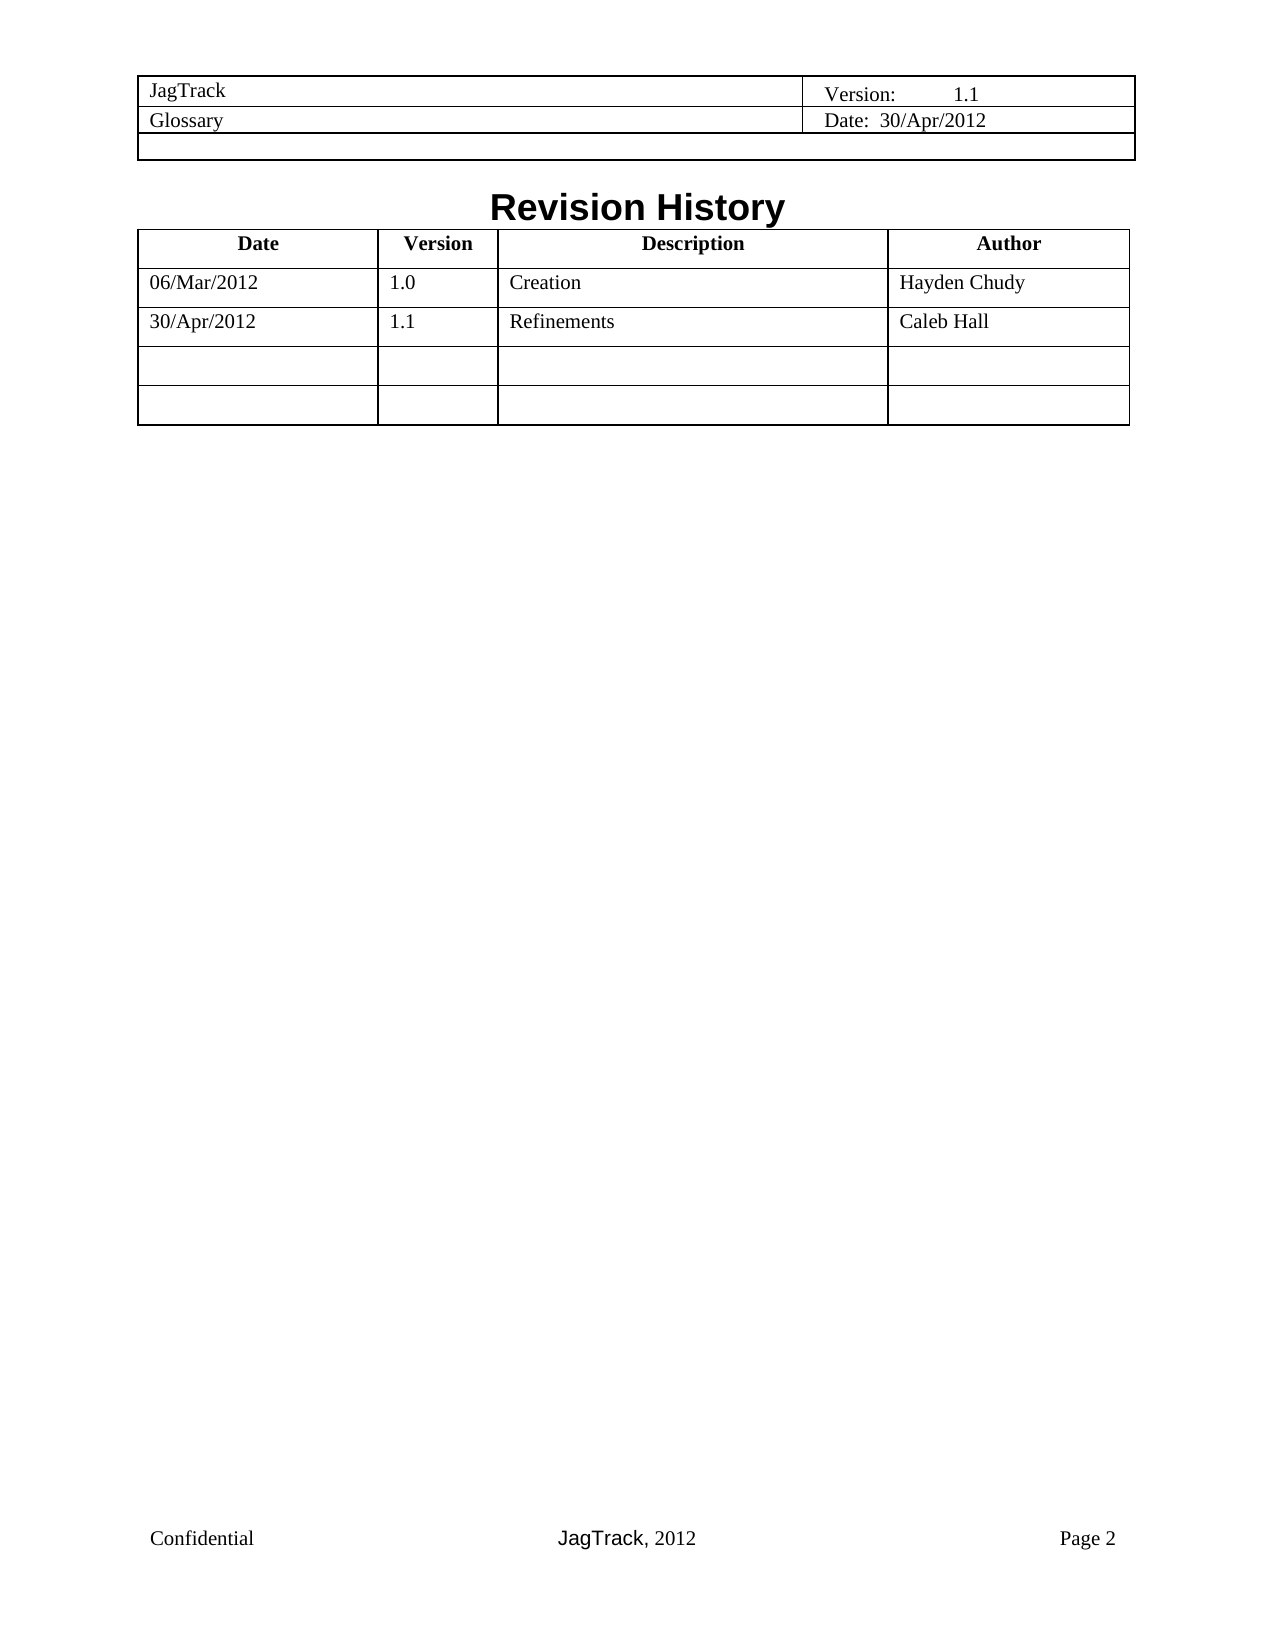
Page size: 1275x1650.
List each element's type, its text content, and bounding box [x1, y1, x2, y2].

table_cell 1.1 [379, 308, 497, 346]
table_header Author [889, 230, 1129, 268]
table_cell [379, 347, 497, 385]
table_cell 30/Apr/2012 [139, 308, 377, 346]
table_header Date [139, 230, 377, 268]
table_header Description [499, 230, 887, 268]
table_cell 1.0 [379, 269, 497, 307]
table_cell Refinements [499, 308, 887, 346]
table_cell [139, 386, 377, 424]
table_cell 06/Mar/2012 [139, 269, 377, 307]
table_cell [499, 347, 887, 385]
subtitle Revision History [150, 185, 1125, 228]
table_cell Hayden Chudy [889, 269, 1129, 307]
table_cell [379, 386, 497, 424]
table_cell Creation [499, 269, 887, 307]
table_cell [139, 347, 377, 385]
table_cell [499, 386, 887, 424]
table_cell [889, 347, 1129, 385]
table_cell [889, 386, 1129, 424]
table_cell Caleb Hall [889, 308, 1129, 346]
table_header Version [379, 230, 497, 268]
